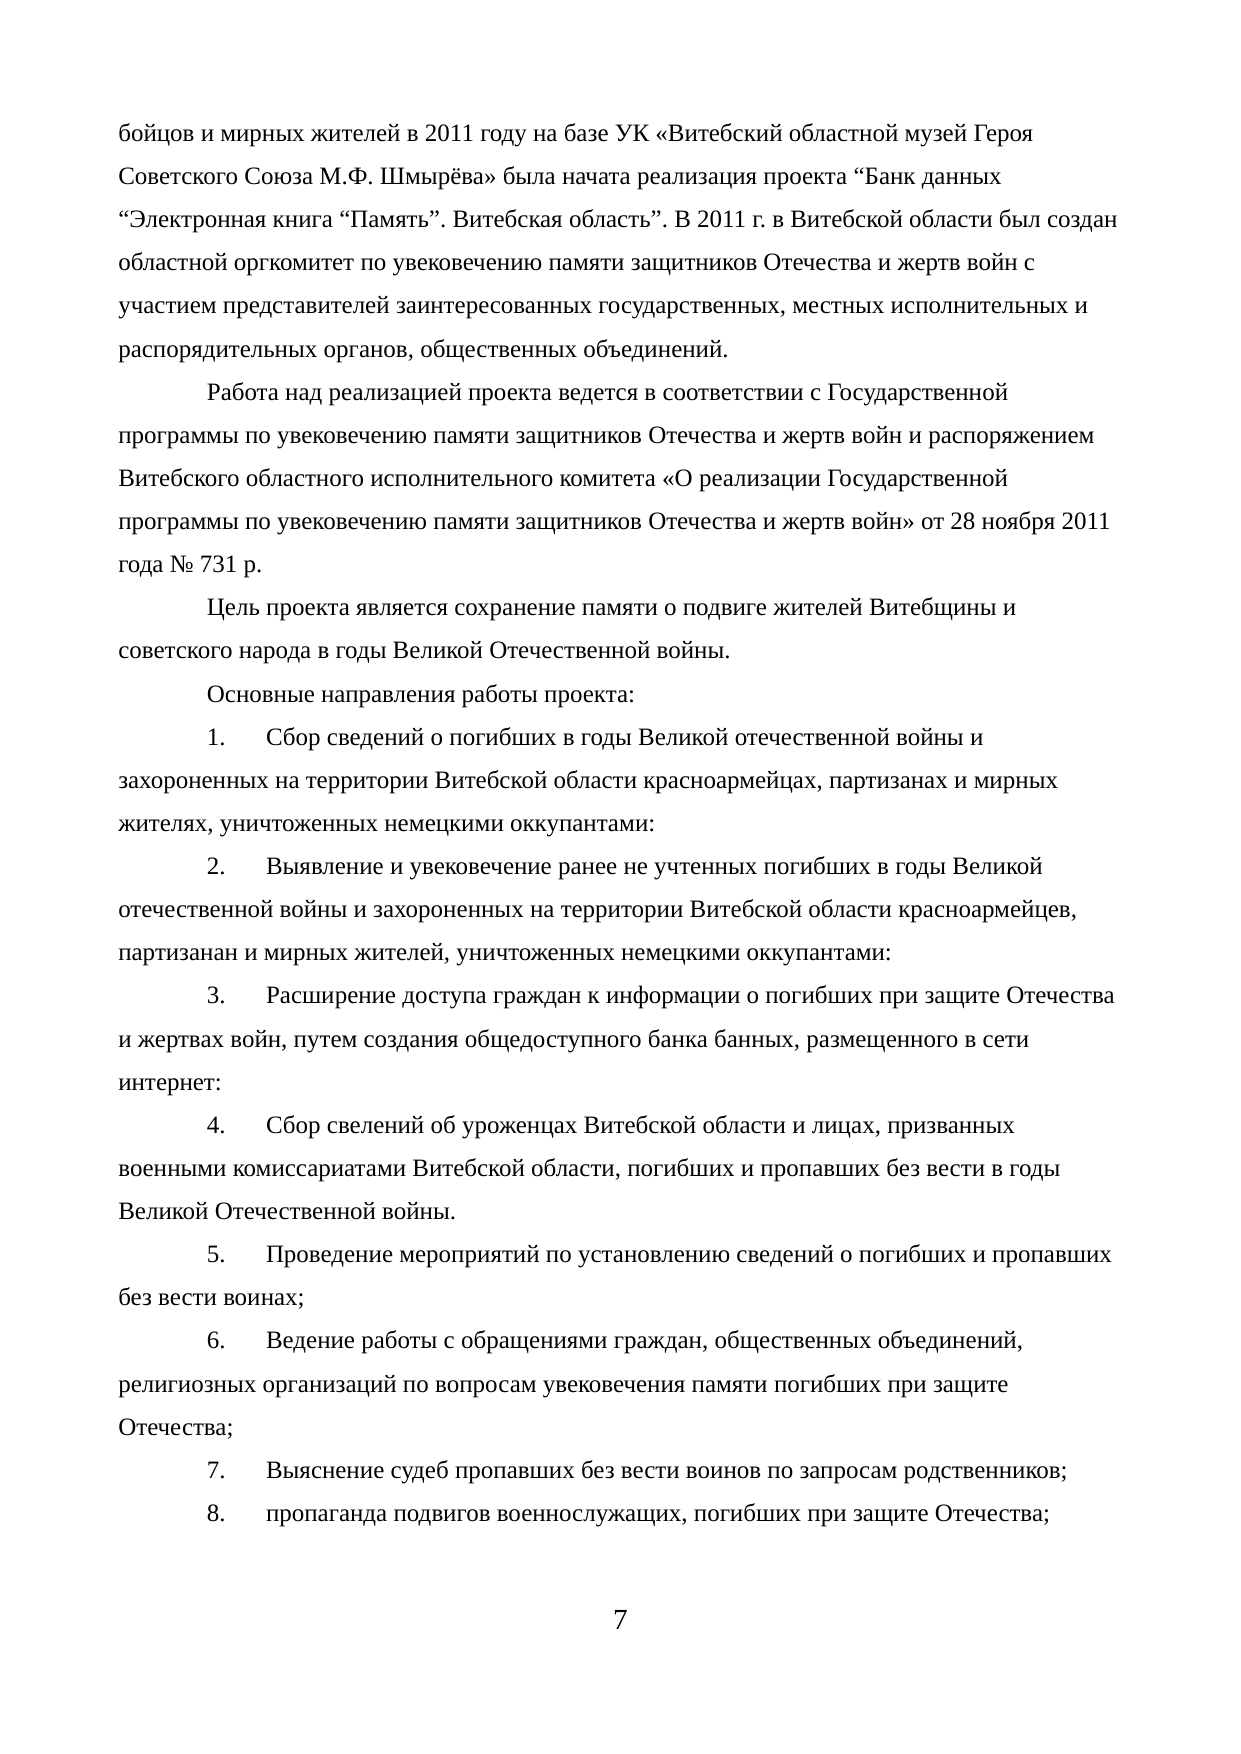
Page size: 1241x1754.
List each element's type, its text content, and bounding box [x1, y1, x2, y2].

text Работа над реализацией проекта ведется в соответствии с Государственной программы по увековечению памяти защитников Отечества и жертв войн и распоряжением Витебского областного исполнительного комитета «О реализации Государственной программы по увековечению памяти защитников Отечества и жертв войн» от 28 ноября 2011 года № 731 р. [118, 377, 1122, 578]
text 4. Сбор свелений об уроженцах Витебской области и лицах, призванных военными комиссариатами Витебской области, погибших и пропавших без вести в годы Великой Отечественной войны. [118, 1110, 1122, 1225]
text Цель проекта является сохранение памяти о подвиге жителей Витебщины и советского народа в годы Великой Отечественной войны. [118, 592, 1122, 664]
text 3. Расширение доступа граждан к информации о погибших при защите Отечества и жертвах войн, путем создания общедоступного банка банных, размещенного в сети интернет: [118, 981, 1122, 1096]
text 8. пропаганда подвигов военнослужащих, погибших при защите Отечества; [118, 1498, 1122, 1527]
text 2. Выявление и увековечение ранее не учтенных погибших в годы Великой отечественной войны и захороненных на территории Витебской области красноармейцев, партизанан и мирных жителей, уничтоженных немецкими оккупантами: [118, 851, 1122, 966]
text 1. Сбор сведений о погибших в годы Великой отечественной войны и захороненных на территории Витебской области красноармейцах, партизанах и мирных жителях, уничтоженных немецкими оккупантами: [118, 722, 1122, 837]
text 5. Проведение мероприятий по установлению сведений о погибших и пропавших без вести воинах; [118, 1239, 1122, 1311]
text бойцов и мирных жителей в 2011 году на базе УК «Витебский областной музей Героя Советского Союза М.Ф. Шмырёва» была начата реализация проекта “Банк данных “Электронная книга “Память”. Витебская область”. В 2011 г. в Витебской области был создан областной оргкомитет по увековечению памяти защитников Отечества и жертв войн с участием представителей заинтересованных государственных, местных исполнительных и распорядительных органов, общественных объединений. [118, 118, 1122, 362]
text Основные направления работы проекта: [118, 679, 1122, 707]
text 6. Ведение работы с обращениями граждан, общественных объединений, религиозных организаций по вопросам увековечения памяти погибших при защите Отечества; [118, 1326, 1122, 1441]
text 7. Выяснение судеб пропавших без вести воинов по запросам родственников; [118, 1455, 1122, 1484]
